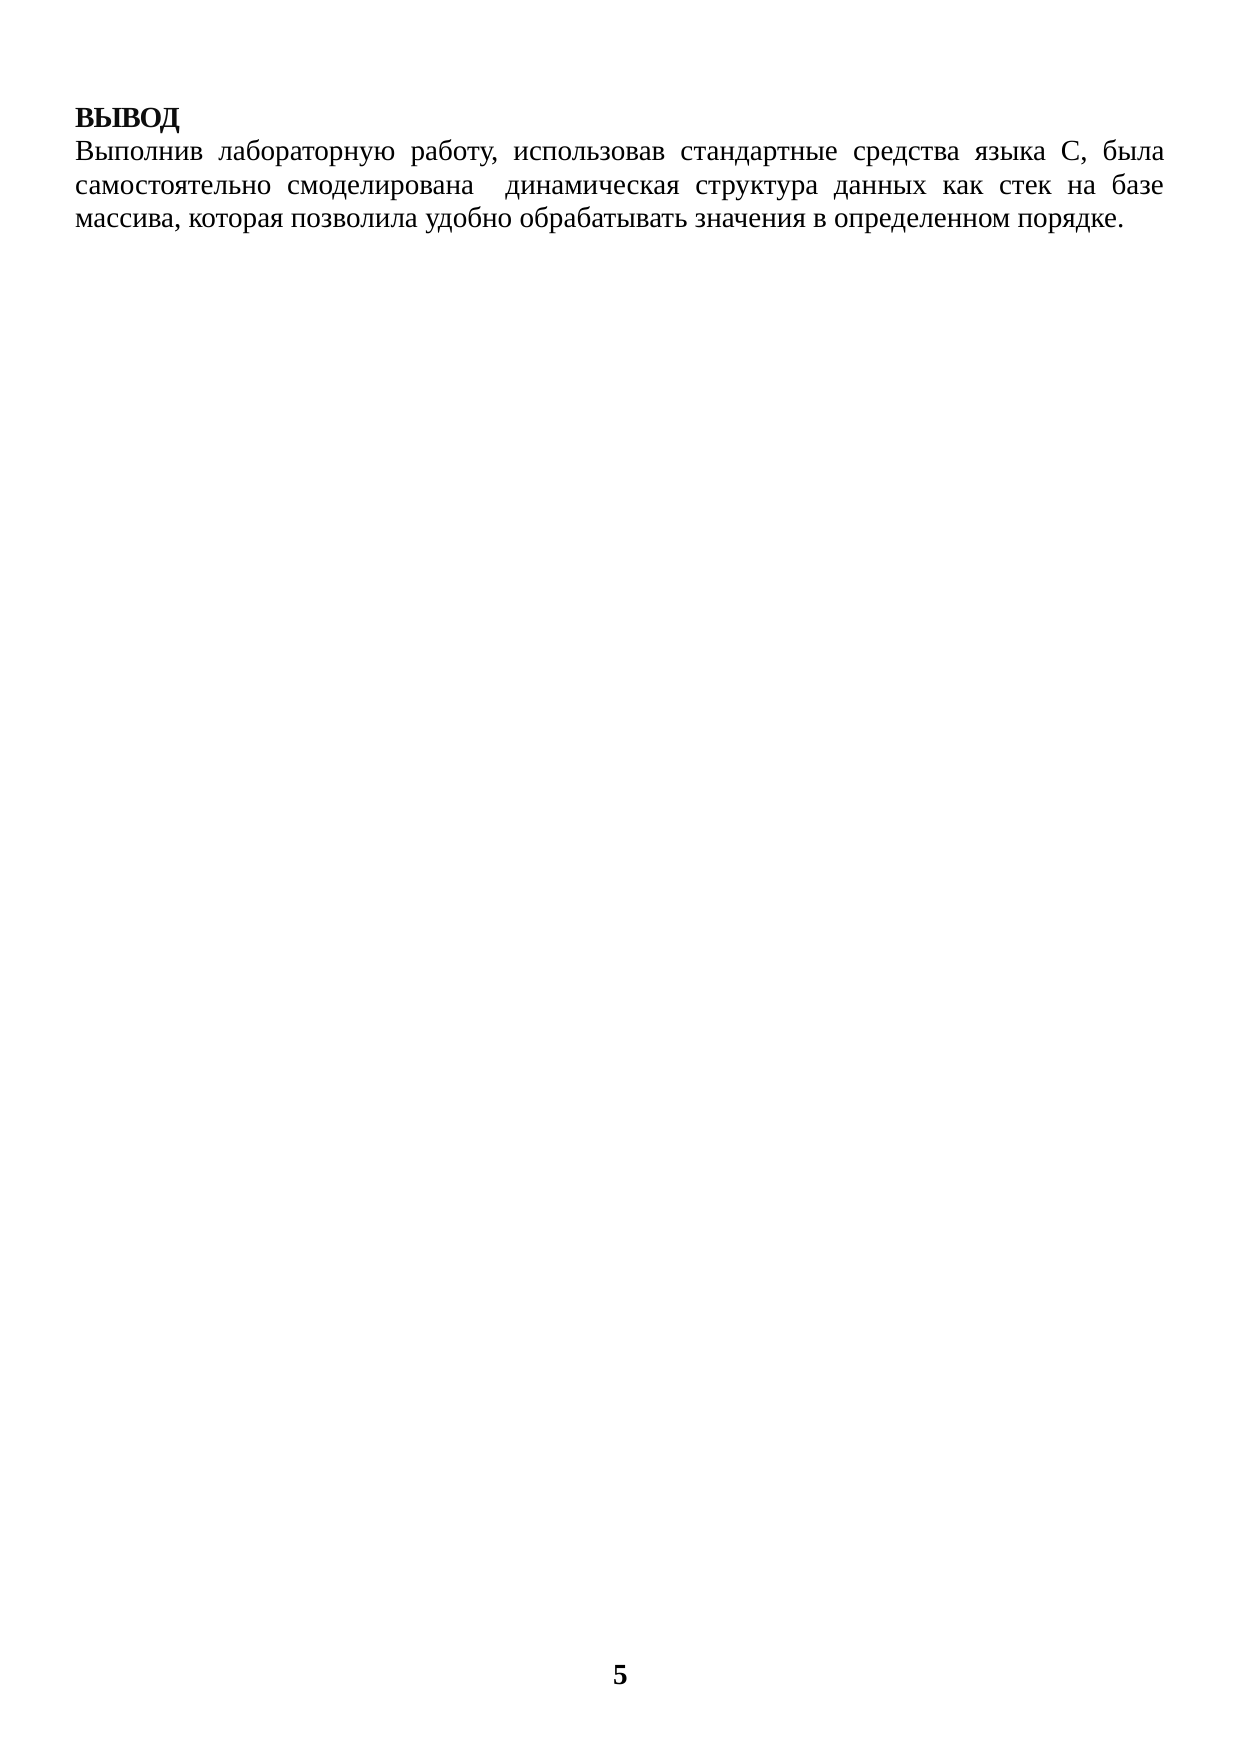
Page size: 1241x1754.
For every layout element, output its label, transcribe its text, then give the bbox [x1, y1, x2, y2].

text Выполнив лабораторную работу, использовав стандартные средства языка С, была самостоятельно смоделирована динамическая структура данных как стек на базе массива, которая позволила удобно обрабатывать значения в определенном порядке. [75, 133, 1165, 234]
subtitle Вывод [75, 100, 1165, 133]
